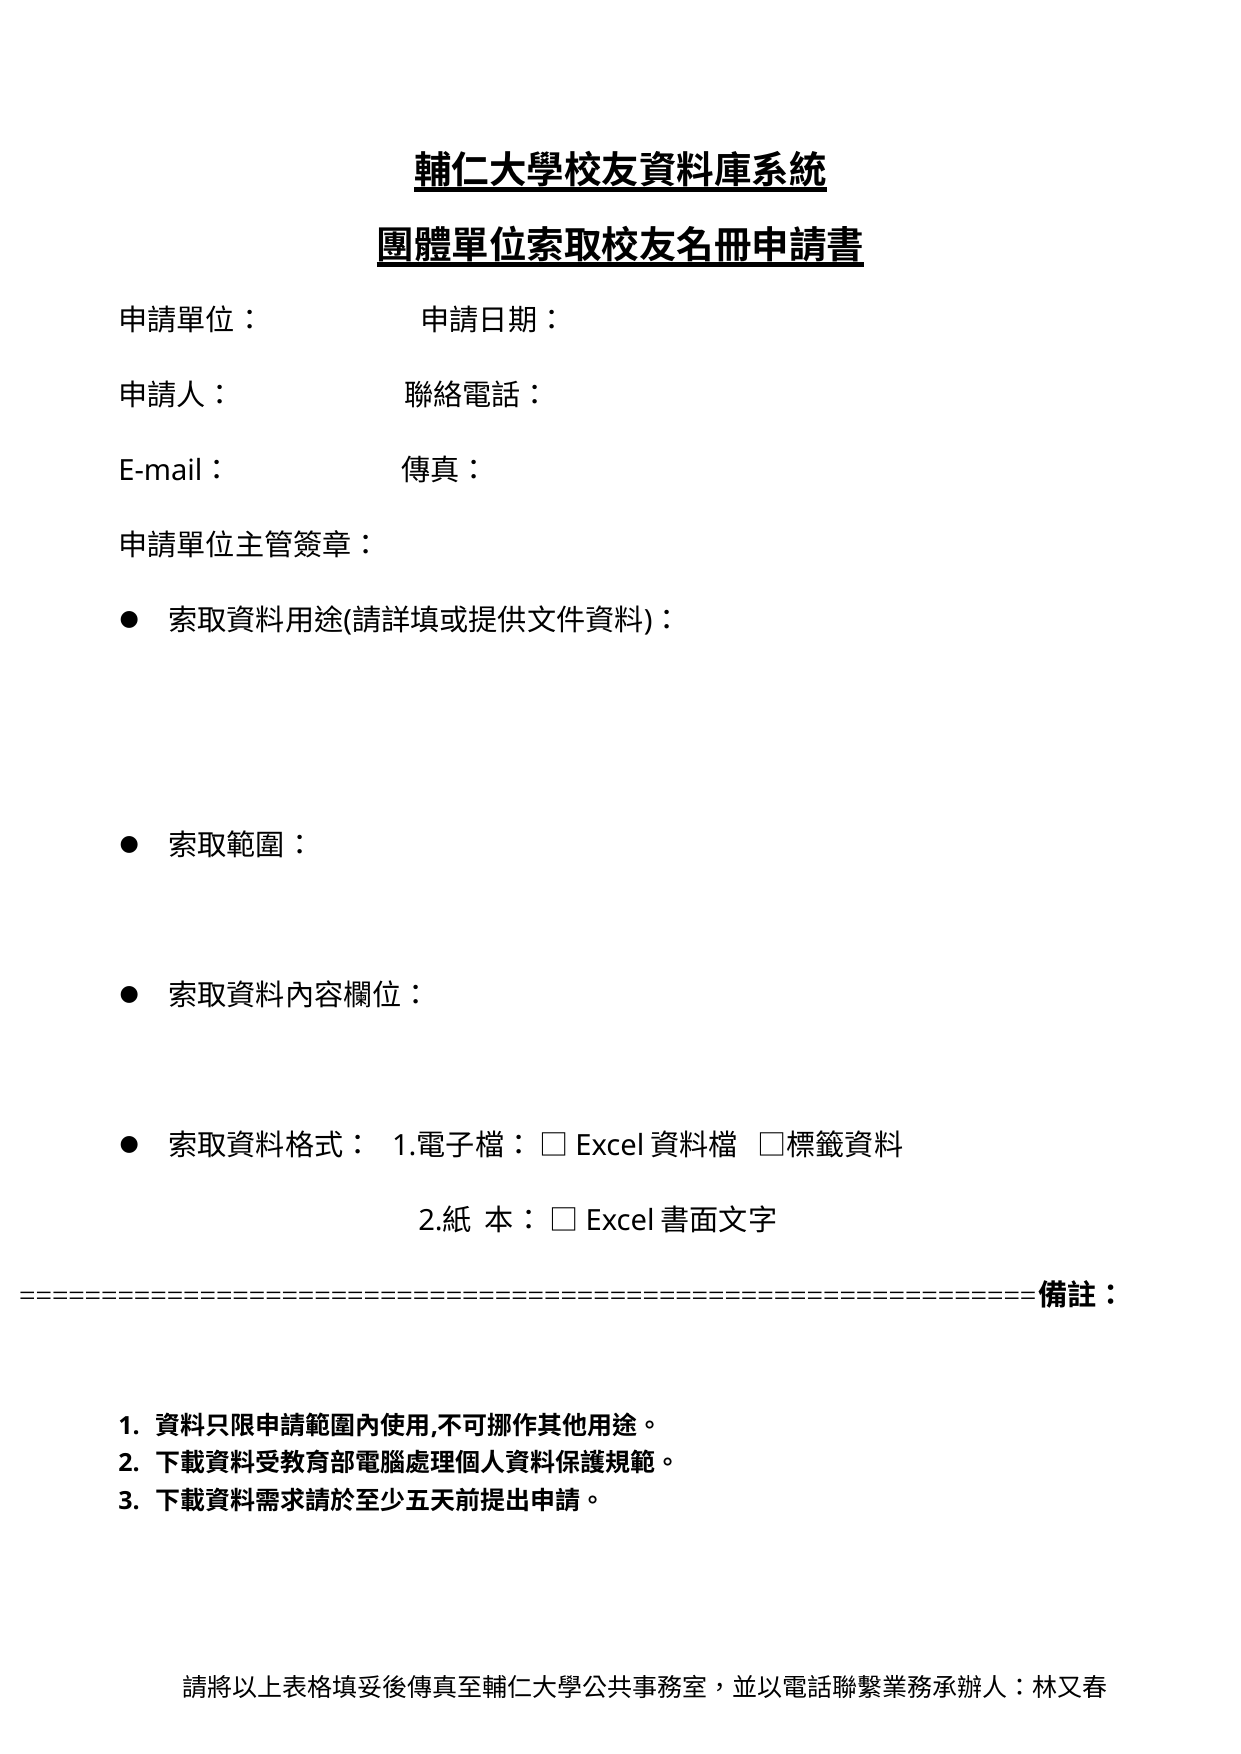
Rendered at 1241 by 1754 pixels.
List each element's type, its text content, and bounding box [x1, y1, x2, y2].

list 索取資料內容欄位： [118, 955, 1122, 1030]
list 索取資料格式： 1.電子檔： □ Excel資料檔 □標籤資料 [118, 1105, 1122, 1180]
text 輔仁大學校友資料庫系統 [118, 130, 1122, 205]
list 資料只限申請範圍內使用,不可挪作其他用途。 [118, 1405, 1122, 1442]
list 索取範圍： [118, 805, 1122, 880]
text 2.紙 本： □ Excel書面文字 [368, 1180, 1122, 1255]
text 請將以上表格填妥後傳真至輔仁大學公共事務室，並以電話聯繫業務承辦人：林又春 [0, 1667, 1122, 1705]
text ==============================================================備註： [0, 1255, 1122, 1405]
text 團體單位索取校友名冊申請書 [118, 205, 1122, 280]
list 下載資料受教育部電腦處理個人資料保護規範。 [118, 1442, 1122, 1480]
text 申請人： 聯絡電話： [118, 355, 1122, 430]
text 申請單位： 申請日期： [118, 280, 1122, 355]
list 索取資料用途(請詳填或提供文件資料)： [118, 580, 1122, 655]
text E-mail： 傳真： [118, 430, 1122, 505]
text 申請單位主管簽章： [118, 505, 1122, 580]
list 下載資料需求請於至少五天前提出申請。 [118, 1480, 1122, 1517]
